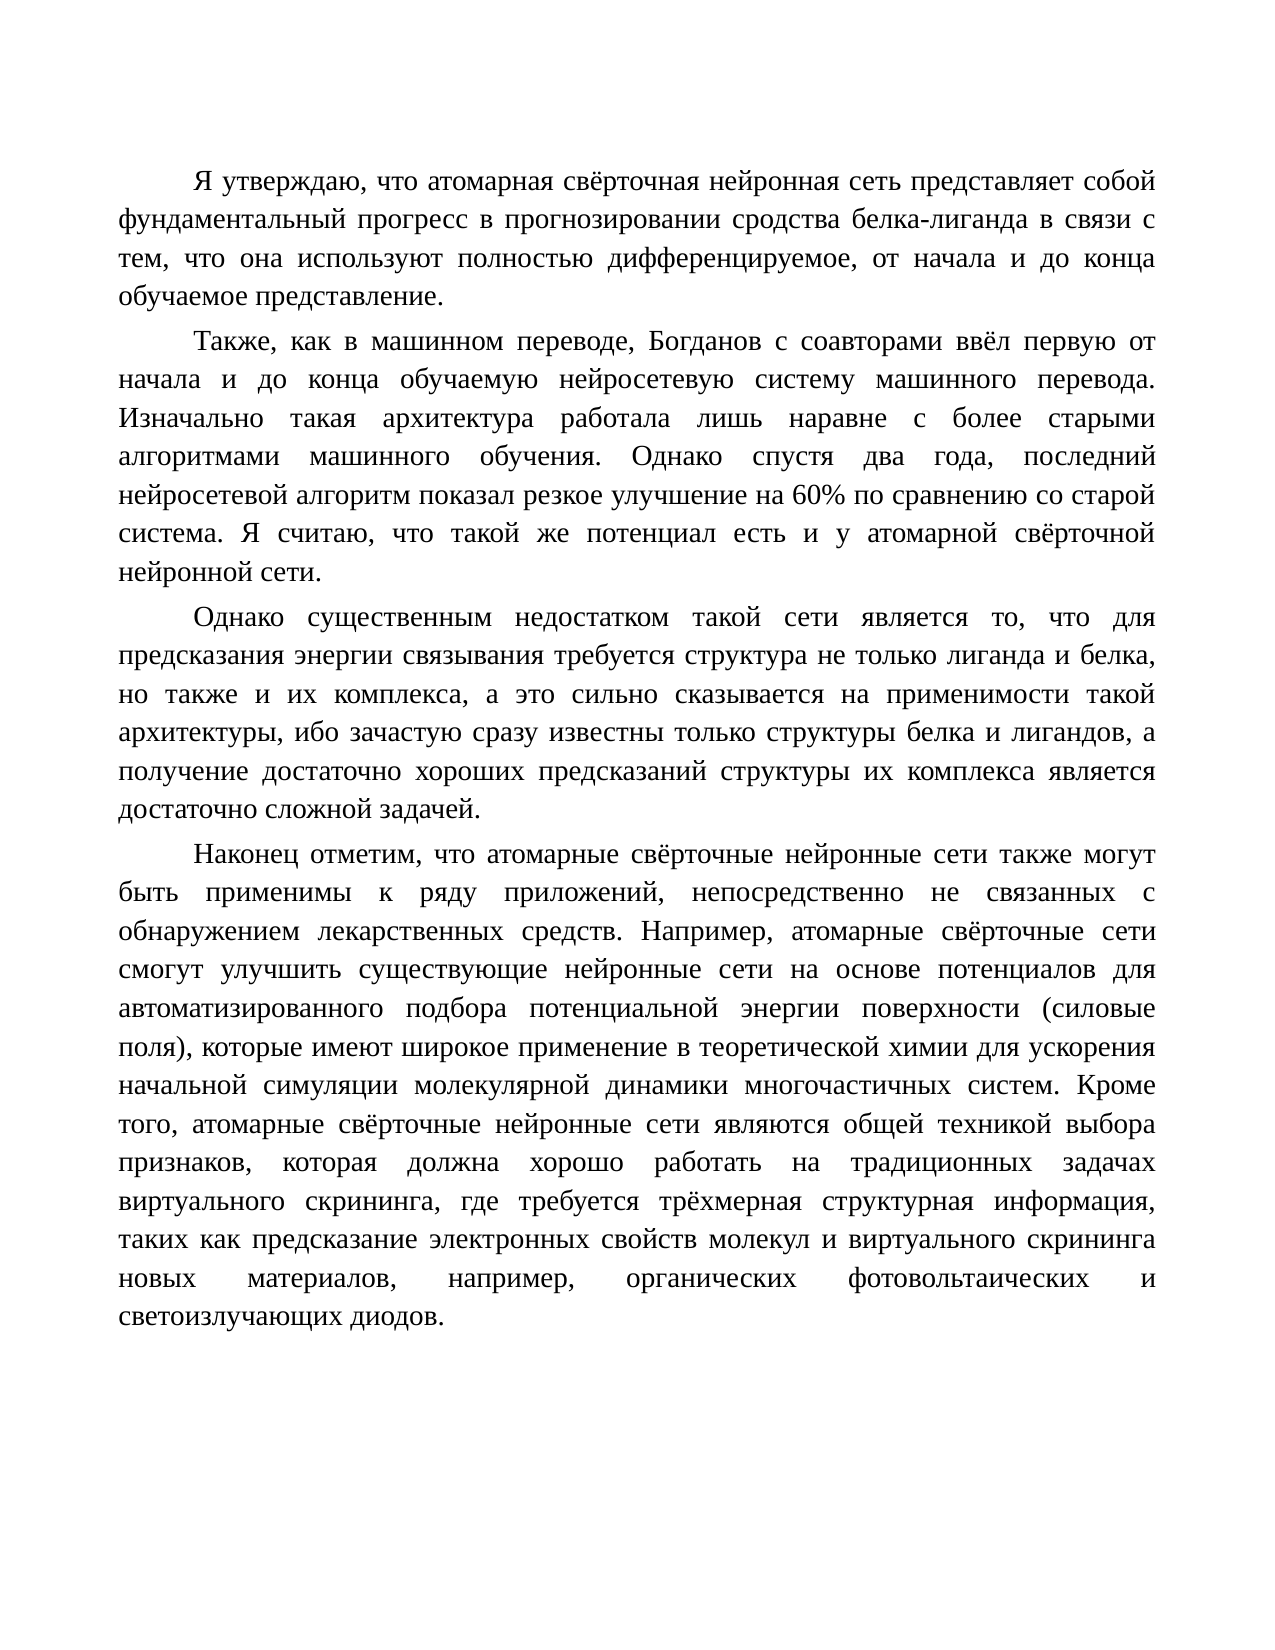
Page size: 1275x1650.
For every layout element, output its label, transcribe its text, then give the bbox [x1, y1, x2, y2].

text Также, как в машинном переводе, Богданов с соавторами ввёл первую от начала и до конца обучаемую нейросетевую систему машинного перевода. Изначально такая архитектура работала лишь наравне с более старыми алгоритмами машинного обучения. Однако спустя два года, последний нейросетевой алгоритм показал резкое улучшение на 60% по сравнению со старой система. Я считаю, что такой же потенциал есть и у атомарной свёрточной нейронной сети. [118, 323, 1157, 588]
text Однако существенным недостатком такой сети является то, что для предсказания энергии связывания требуется структура не только лиганда и белка, но также и их комплекса, а это сильно сказывается на применимости такой архитектуры, ибо зачастую сразу известны только структуры белка и лигандов, а получение достаточно хороших предсказаний структуры их комплекса является достаточно сложной задачей. [118, 599, 1157, 825]
text Я утверждаю, что атомарная свёрточная нейронная сеть представляет собой фундаментальный прогресс в прогнозировании сродства белка-лиганда в связи с тем, что она используют полностью дифференцируемое, от начала и до конца обучаемое представление. [118, 163, 1157, 312]
text Наконец отметим, что атомарные свёрточные нейронные сети также могут быть применимы к ряду приложений, непосредственно не связанных с обнаружением лекарственных средств. Например, атомарные свёрточные сети смогут улучшить существующие нейронные сети на основе потенциалов для автоматизированного подбора потенциальной энергии поверхности (силовые поля), которые имеют широкое применение в теоретической химии для ускорения начальной симуляции молекулярной динамики многочастичных систем. Кроме того, атомарные свёрточные нейронные сети являются общей техникой выбора признаков, которая должна хорошо работать на традиционных задачах виртуального скрининга, где требуется трёхмерная структурная информация, таких как предсказание электронных свойств молекул и виртуального скрининга новых материалов, например, органических фотовольтаических и светоизлучающих диодов. [118, 836, 1157, 1332]
